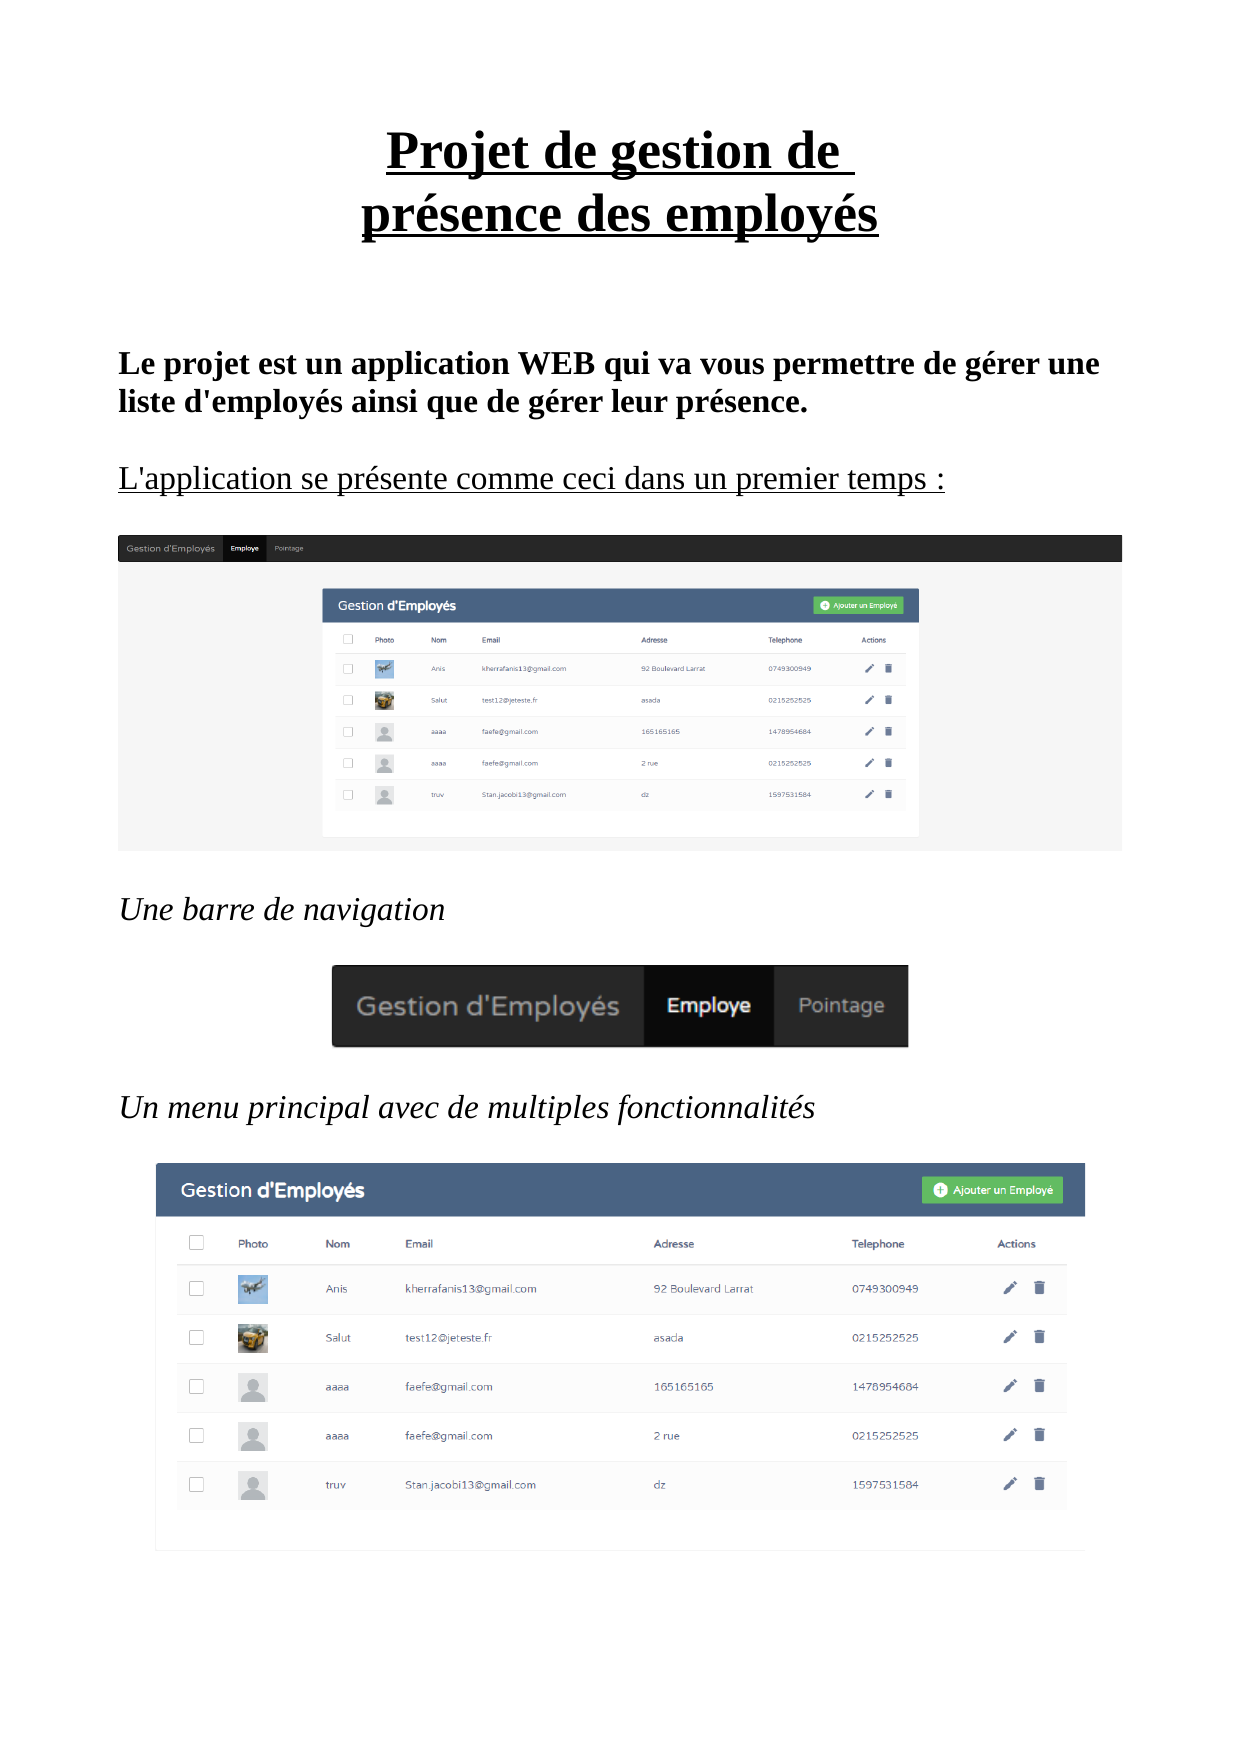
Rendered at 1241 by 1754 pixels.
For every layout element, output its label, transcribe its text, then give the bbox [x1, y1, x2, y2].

text Le projet est un application WEB qui va vous permettre de gérer une liste d'employés ainsi que de gérer leur présence. [118, 343, 1122, 420]
text présence des employés [118, 180, 1122, 243]
picture [155, 1163, 1085, 1551]
text Une barre de navigation [118, 889, 1122, 927]
text Projet de gestion de [118, 118, 1122, 180]
text Un menu principal avec de multiples fonctionnalités [118, 1087, 1122, 1125]
picture [331, 965, 909, 1049]
picture [118, 535, 1123, 851]
text L'application se présente comme ceci dans un premier temps : [118, 458, 1122, 497]
